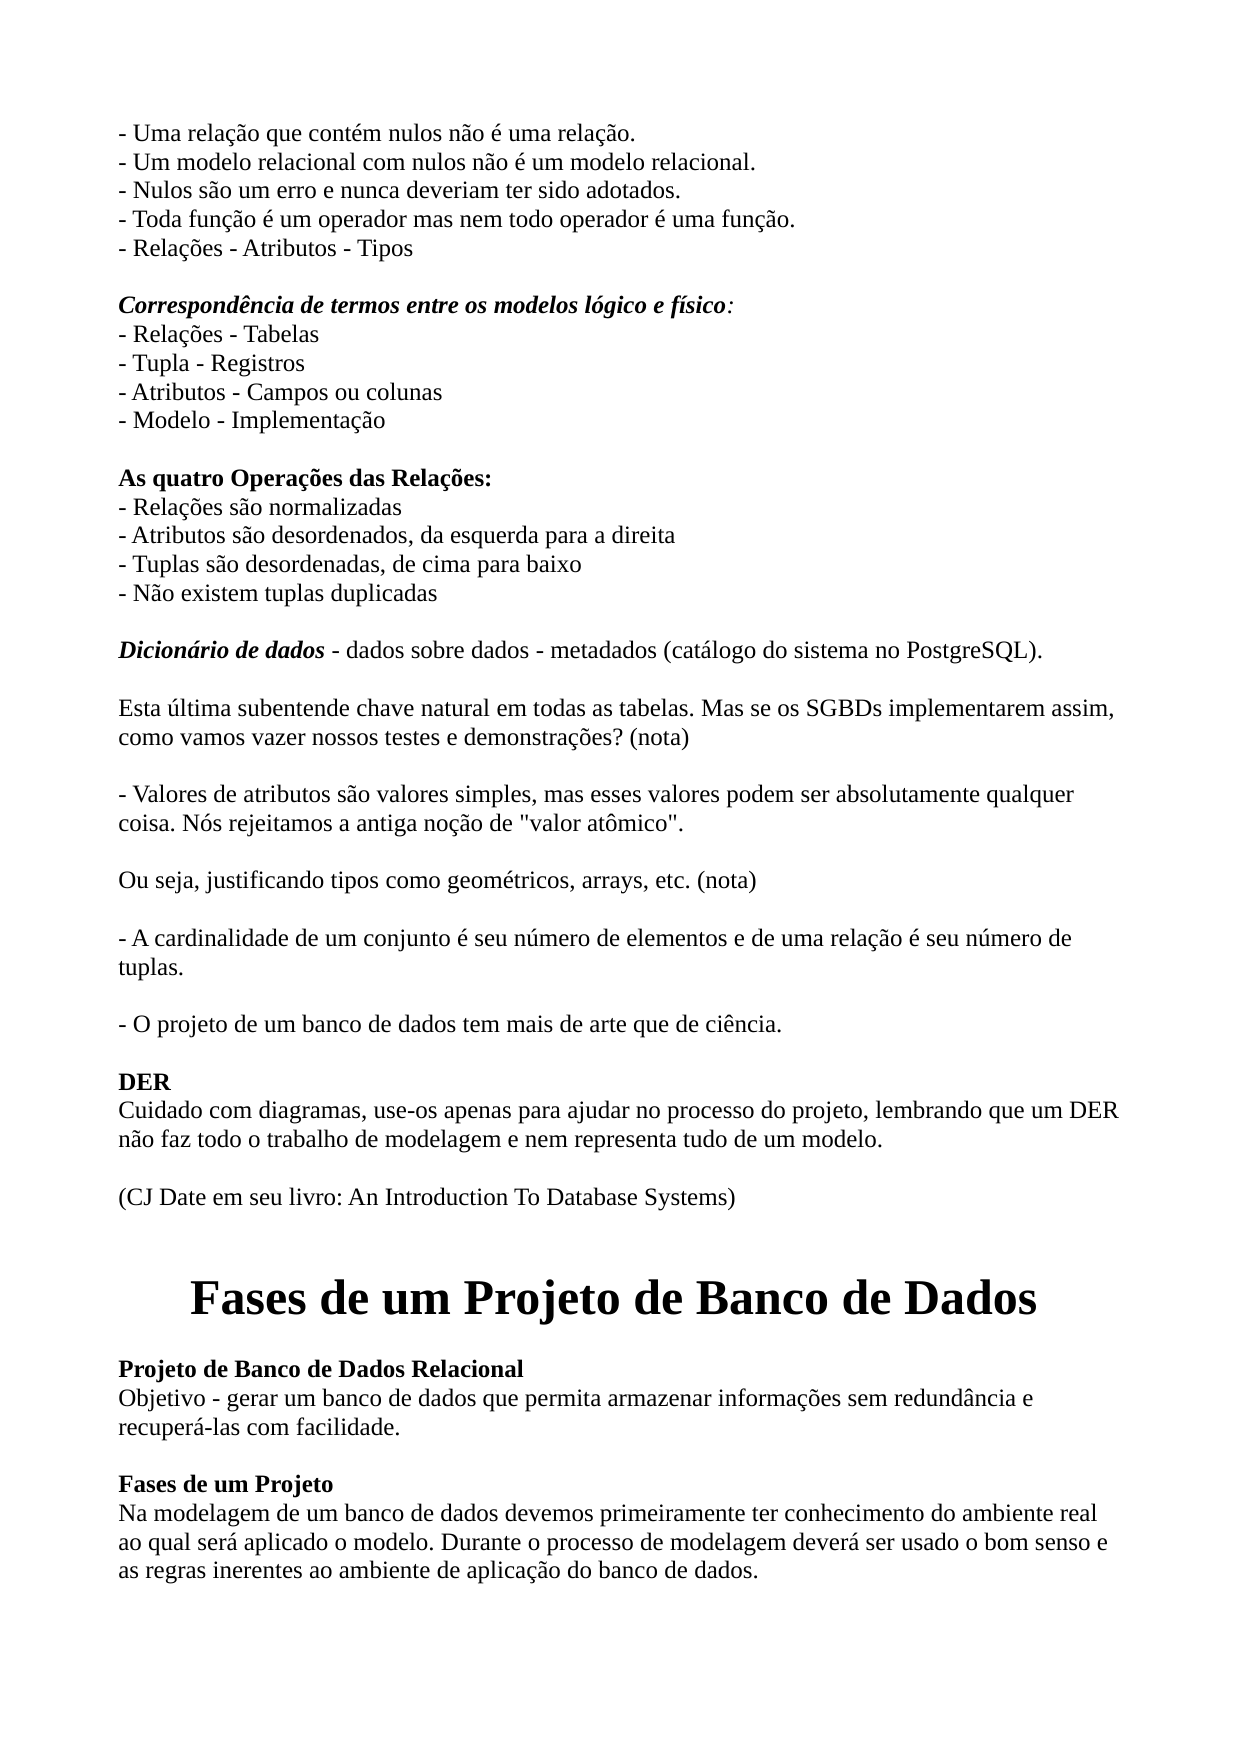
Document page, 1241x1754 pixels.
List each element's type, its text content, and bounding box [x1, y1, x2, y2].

text - O projeto de um banco de dados tem mais de arte que de ciência. [118, 1009, 1122, 1038]
text Dicionário de dados - dados sobre dados - metadados (catálogo do sistema no PostgreSQL). [118, 636, 1122, 664]
text Projeto de Banco de Dados Relacional [118, 1354, 1122, 1383]
text - Tupla - Registros [118, 348, 1122, 377]
text - A cardinalidade de um conjunto é seu número de elementos e de uma relação é seu número de tuplas. [118, 923, 1122, 981]
text - Relações são normalizadas [118, 492, 1122, 521]
text Cuidado com diagramas, use-os apenas para ajudar no processo do projeto, lembrando que um DER não faz todo o trabalho de modelagem e nem representa tudo de um modelo. [118, 1096, 1122, 1153]
text Na modelagem de um banco de dados devemos primeiramente ter conhecimento do ambiente real ao qual será aplicado o modelo. Durante o processo de modelagem deverá ser usado o bom senso e as regras inerentes ao ambiente de aplicação do banco de dados. [118, 1498, 1122, 1584]
text (CJ Date em seu livro: An Introduction To Database Systems) [118, 1182, 1122, 1211]
text - Atributos - Campos ou colunas [118, 377, 1122, 406]
text - Não existem tuplas duplicadas [118, 578, 1122, 607]
text - Relações - Atributos - Tipos [118, 233, 1122, 262]
text Correspondência de termos entre os modelos lógico e físico: [118, 291, 1122, 319]
text - Tuplas são desordenadas, de cima para baixo [118, 549, 1122, 578]
text - Relações - Tabelas [118, 319, 1122, 348]
text Ou seja, justificando tipos como geométricos, arrays, etc. (nota) [118, 866, 1122, 894]
text Fases de um Projeto [118, 1469, 1122, 1498]
text - Uma relação que contém nulos não é uma relação. [118, 118, 1122, 147]
text - Atributos são desordenados, da esquerda para a direita [118, 521, 1122, 549]
text Objetivo - gerar um banco de dados que permita armazenar informações sem redundância e recuperá-las com facilidade. [118, 1383, 1122, 1441]
text As quatro Operações das Relações: [118, 463, 1122, 492]
text DER [118, 1067, 1122, 1096]
text - Um modelo relacional com nulos não é um modelo relacional. [118, 147, 1122, 176]
subtitle Fases de um Projeto de Banco de Dados [118, 1268, 1122, 1326]
text - Modelo - Implementação [118, 406, 1122, 434]
text - Toda função é um operador mas nem todo operador é uma função. [118, 204, 1122, 233]
text - Valores de atributos são valores simples, mas esses valores podem ser absolutamente qualquer coisa. Nós rejeitamos a antiga noção de "valor atômico". [118, 779, 1122, 837]
text Esta última subentende chave natural em todas as tabelas. Mas se os SGBDs implementarem assim, como vamos vazer nossos testes e demonstrações? (nota) [118, 693, 1122, 751]
text - Nulos são um erro e nunca deveriam ter sido adotados. [118, 176, 1122, 204]
